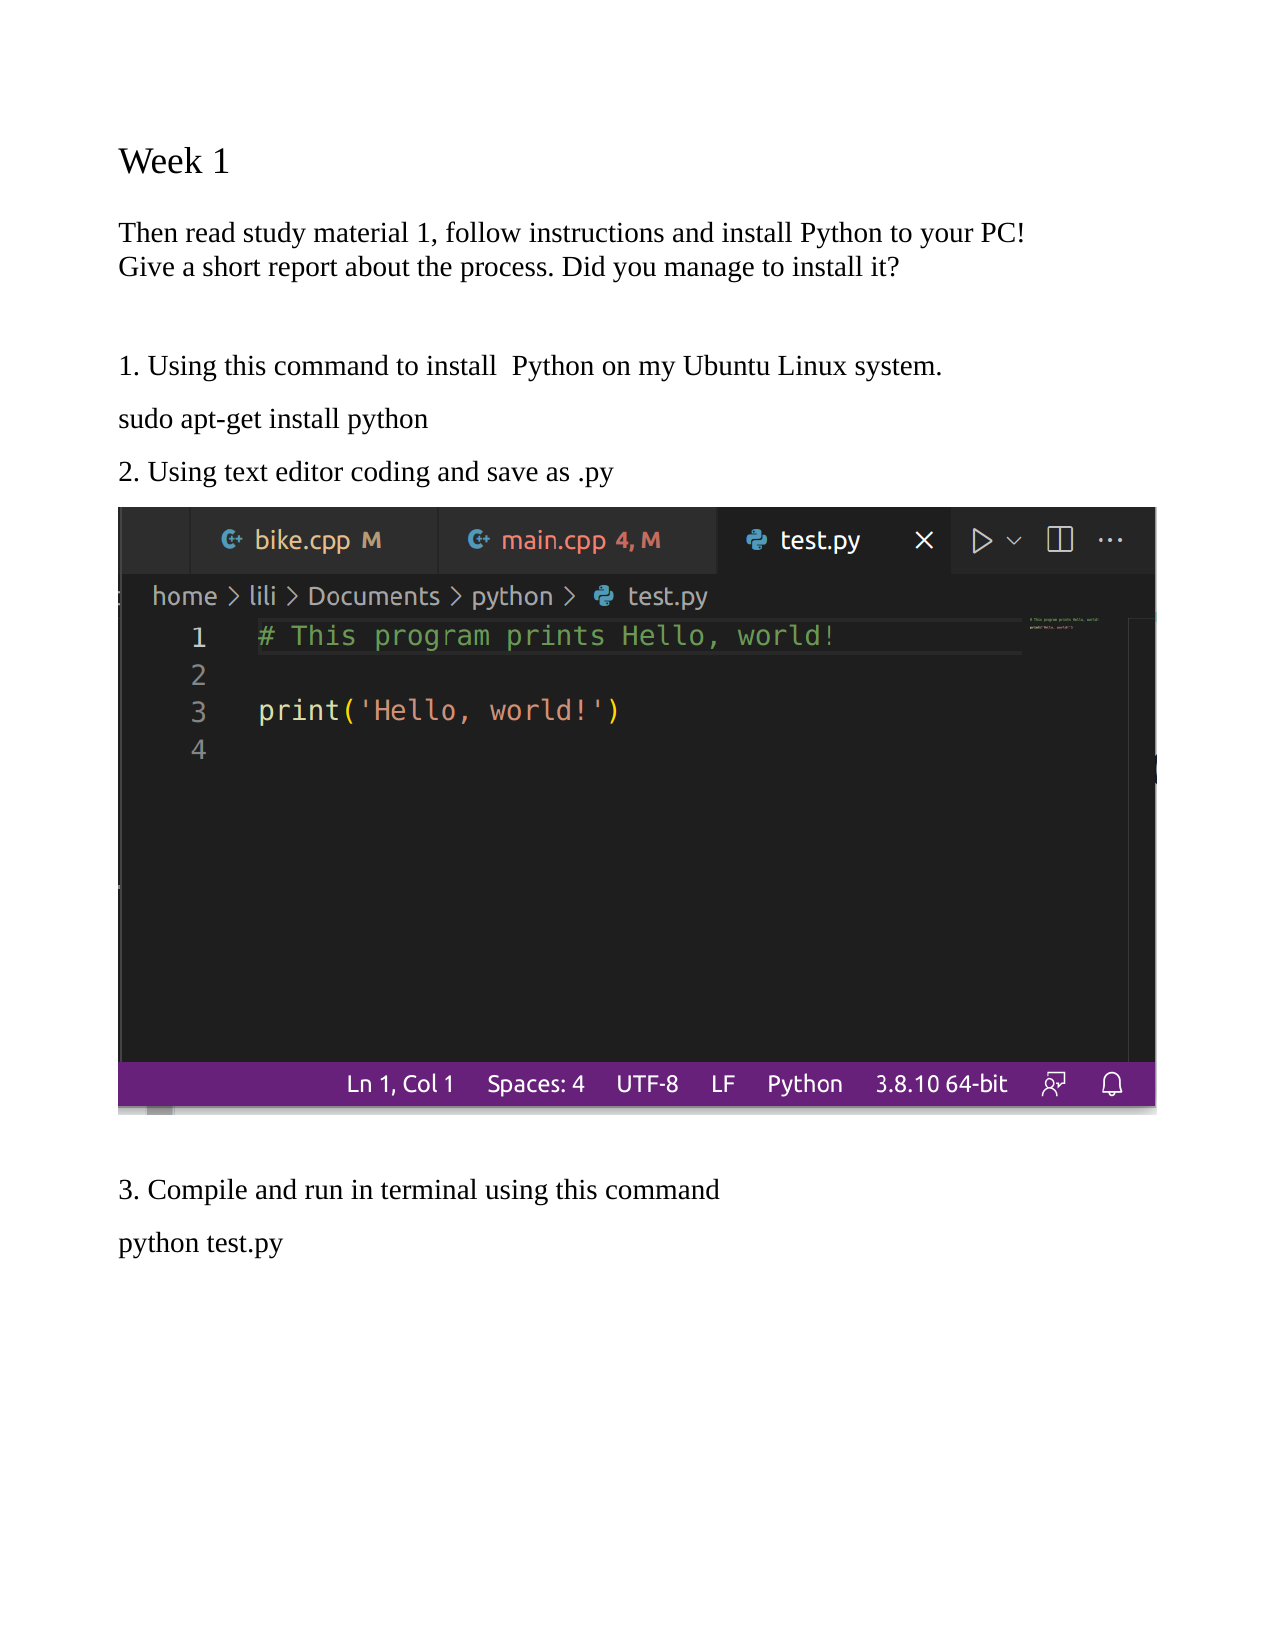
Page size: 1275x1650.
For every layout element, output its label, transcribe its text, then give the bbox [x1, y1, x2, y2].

subtitle Then read study material 1, follow instructions and install Python to your PC! Give a short report about the process. Did you manage to install it? [118, 215, 1157, 282]
text python test.py [118, 1225, 1157, 1259]
picture [118, 507, 1157, 1115]
text 1. Using this command to install Python on my Ubuntu Linux system. [118, 348, 1157, 382]
text 3. Compile and run in terminal using this command [118, 1172, 1157, 1206]
subtitle Week 1 [118, 139, 1157, 182]
text 2. Using text editor coding and save as .py [118, 454, 1157, 488]
text sudo apt-get install python [118, 401, 1157, 435]
